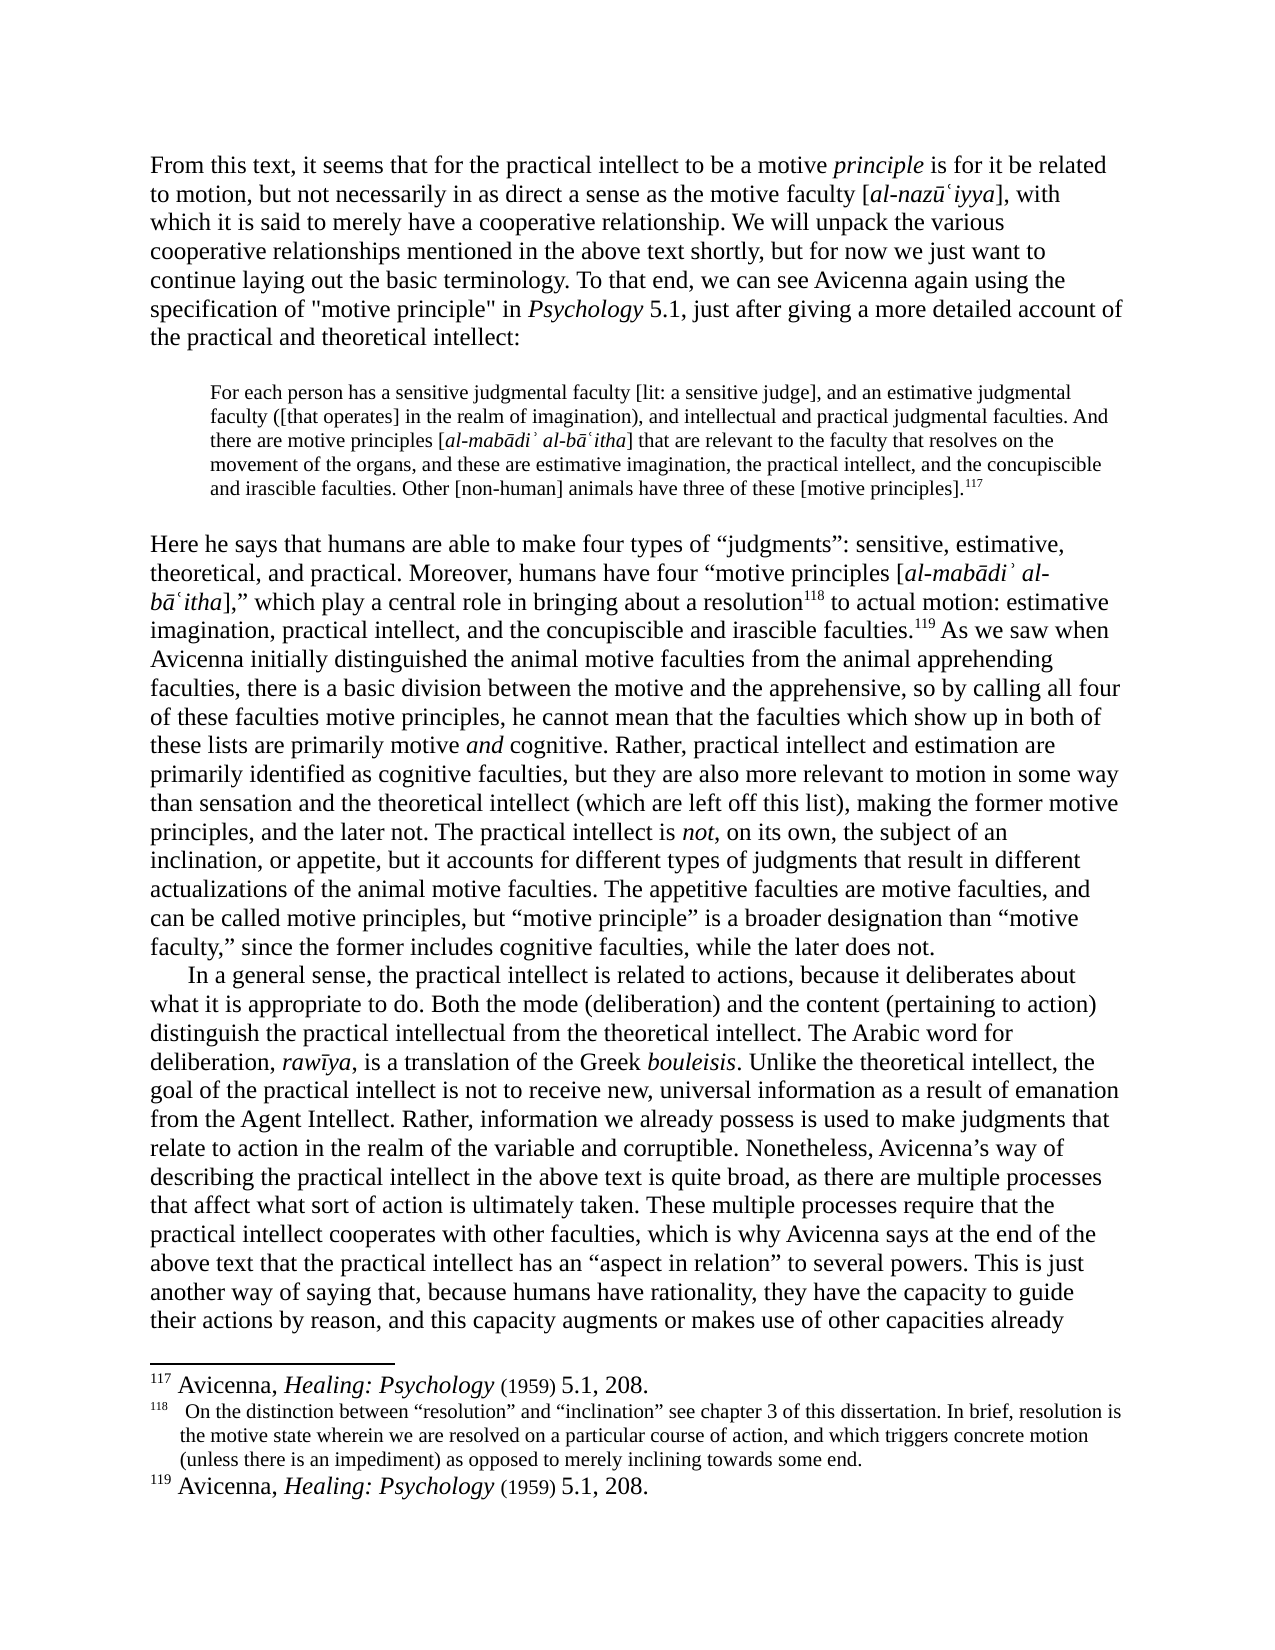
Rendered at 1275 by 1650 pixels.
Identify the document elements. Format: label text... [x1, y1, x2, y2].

text Here he says that humans are able to make four types of “judgments”: sensitive, estimative, theoretical, and practical. Moreover, humans have four “motive principles [al-mabādiʾ al-bāʿitha],” which play a central role in bringing about a resolution to actual motion: estimative imagination, practical intellect, and the concupiscible and irascible faculties. As we saw when Avicenna initially distinguished the animal motive faculties from the animal apprehending faculties, there is a basic division between the motive and the apprehensive, so by calling all four of these faculties motive principles, he cannot mean that the faculties which show up in both of these lists are primarily motive and cognitive. Rather, practical intellect and estimation are primarily identified as cognitive faculties, but they are also more relevant to motion in some way than sensation and the theoretical intellect (which are left off this list), making the former motive principles, and the later not. The practical intellect is not, on its own, the subject of an inclination, or appetite, but it accounts for different types of judgments that result in different actualizations of the animal motive faculties. The appetitive faculties are motive faculties, and can be called motive principles, but “motive principle” is a broader designation than “motive faculty,” since the former includes cognitive faculties, while the later does not. [150, 529, 1125, 960]
text For each person has a sensitive judgmental faculty [lit: a sensitive judge], and an estimative judgmental faculty ([that operates] in the realm of imagination), and intellectual and practical judgmental faculties. And there are motive principles [al-mabādiʾ al-bāʿitha] that are relevant to the faculty that resolves on the movement of the organs, and these are estimative imagination, the practical intellect, and the concupiscible and irascible faculties. Other [non-human] animals have three of these [motive principles]. [210, 380, 1125, 500]
text On the distinction between “resolution” and “inclination” see chapter 3 of this dissertation. In brief, resolution is the motive state wherein we are resolved on a particular course of action, and which triggers concrete motion (unless there is an impediment) as opposed to merely inclining towards some end. [150, 1399, 1125, 1471]
text From this text, it seems that for the practical intellect to be a motive principle is for it be related to motion, but not necessarily in as direct a sense as the motive faculty [al-nazūʿiyya], with which it is said to merely have a cooperative relationship. We will unpack the various cooperative relationships mentioned in the above text shortly, but for now we just want to continue laying out the basic terminology. To that end, we can see Avicenna again using the specification of "motive principle" in Psychology 5.1, just after giving a more detailed account of the practical and theoretical intellect: [150, 150, 1125, 351]
text In a general sense, the practical intellect is related to actions, because it deliberates about what it is appropriate to do. Both the mode (deliberation) and the content (pertaining to action) distinguish the practical intellectual from the theoretical intellect. The Arabic word for deliberation, rawīya, is a translation of the Greek bouleisis. Unlike the theoretical intellect, the goal of the practical intellect is not to receive new, universal information as a result of emanation from the Agent Intellect. Rather, information we already possess is used to make judgments that relate to action in the realm of the variable and corruptible. Nonetheless, Avicenna’s way of describing the practical intellect in the above text is quite broad, as there are multiple processes that affect what sort of action is ultimately taken. These multiple processes require that the practical intellect cooperates with other faculties, which is why Avicenna says at the end of the above text that the practical intellect has an “aspect in relation” to several powers. This is just another way of saying that, because humans have rationality, they have the capacity to guide their actions by reason, and this capacity augments or makes use of other capacities already [150, 960, 1125, 1334]
text Avicenna, Healing: Psychology (1959) 5.1, 208. [150, 1471, 1125, 1500]
text Avicenna, Healing: Psychology (1959) 5.1, 208. [150, 1370, 1125, 1399]
